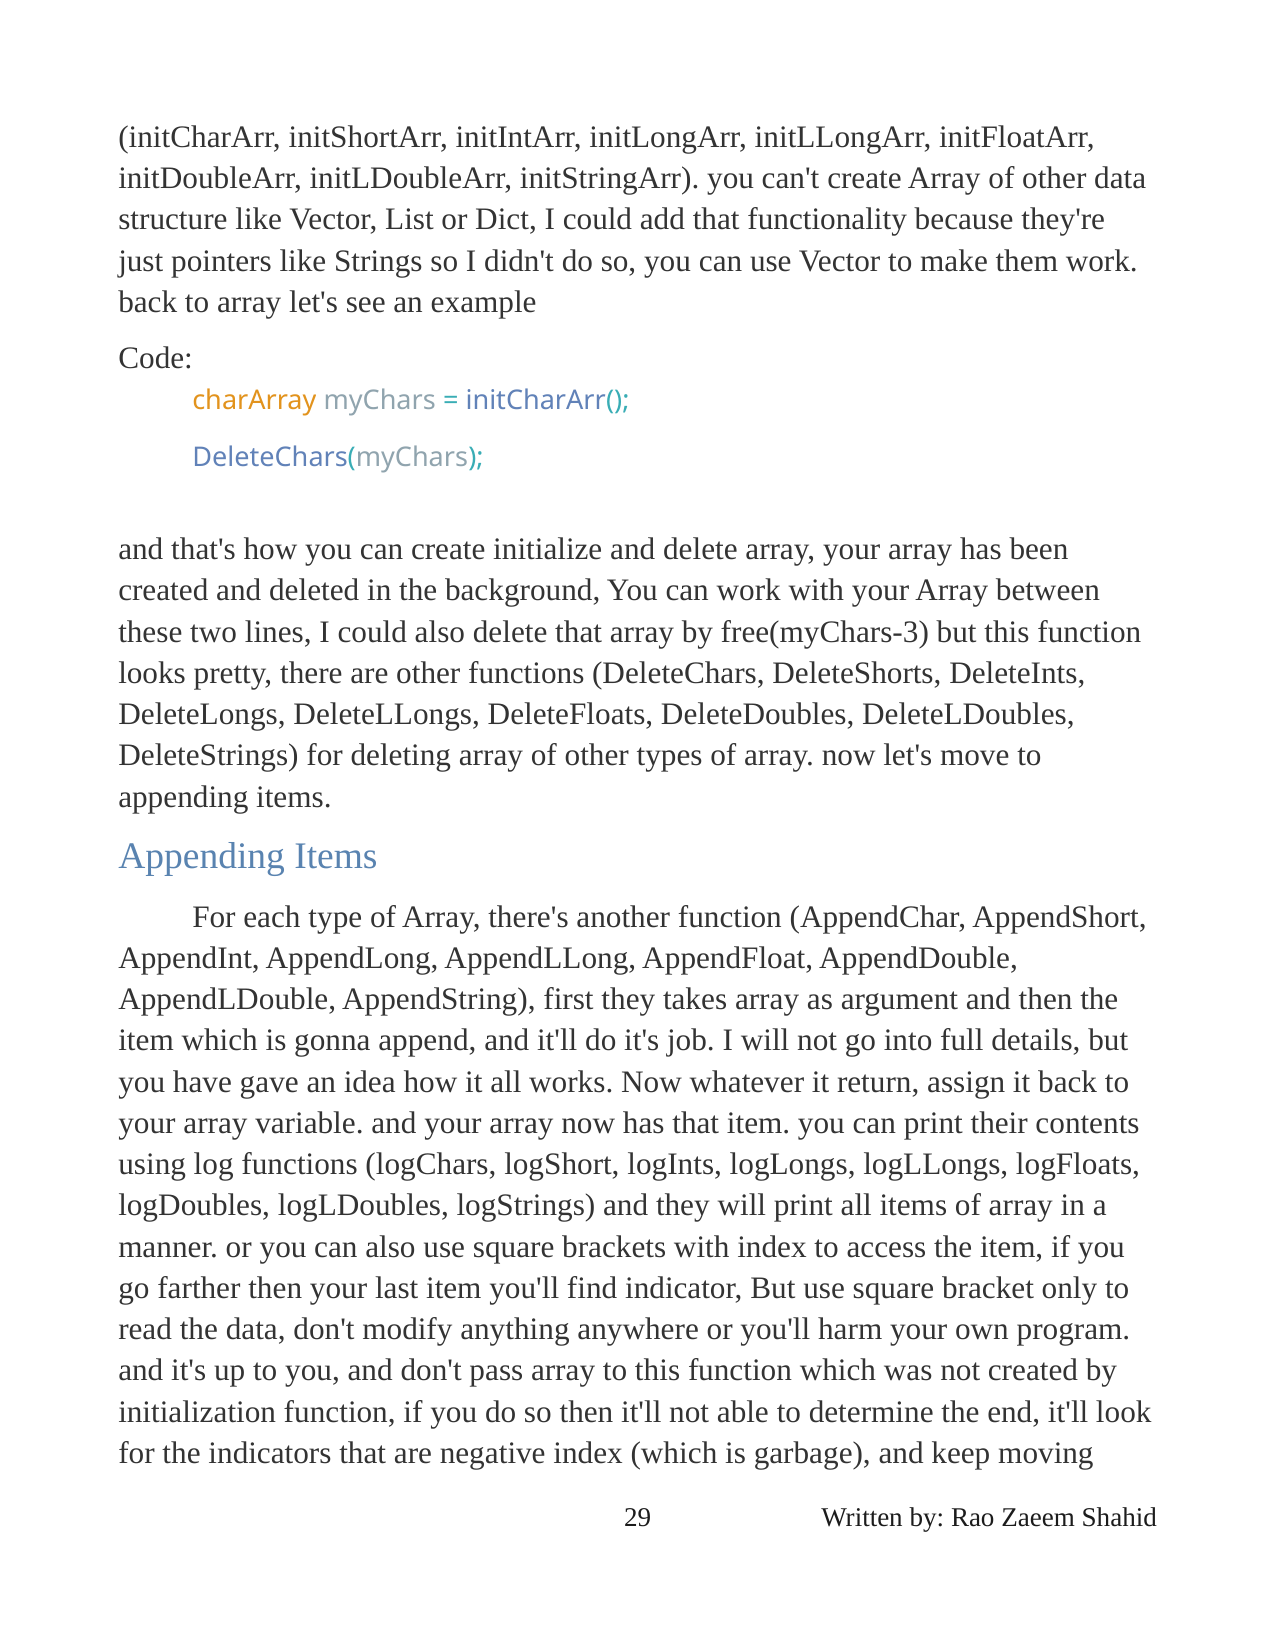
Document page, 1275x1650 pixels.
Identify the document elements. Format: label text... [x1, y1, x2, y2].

text Appending Items [118, 834, 1157, 877]
text Code: charArray myChars = initCharArr(); [118, 339, 1157, 417]
text DeleteChars(myChars); [118, 438, 1157, 474]
text (initCharArr, initShortArr, initIntArr, initLongArr, initLLongArr, initFloatArr, initDoubleArr, initLDoubleArr, initStringArr). you can't create Array of other data structure like Vector, List or Dict, I could add that functionality because they're just pointers like Strings so I didn't do so, you can use Vector to make them work. back to array let's see an example [118, 118, 1157, 319]
text For each type of Array, there's another function (AppendChar, AppendShort, AppendInt, AppendLong, AppendLLong, AppendFloat, AppendDouble, AppendLDouble, AppendString), first they takes array as argument and then the item which is gonna append, and it'll do it's job. I will not go into full details, but you have gave an idea how it all works. Now whatever it return, assign it back to your array variable. and your array now has that item. you can print their contents using log functions (logChars, logShort, logInts, logLongs, logLLongs, logFloats, logDoubles, logLDoubles, logStrings) and they will print all items of array in a manner. or you can also use square brackets with index to access the item, if you go farther then your last item you'll find indicator, But use square bracket only to read the data, don't modify anything anywhere or you'll harm your own program. and it's up to you, and don't pass array to this function which was not created by initialization function, if you do so then it'll not able to determine the end, it'll look for the indicators that are negative index (which is garbage), and keep moving [118, 898, 1157, 1470]
text and that's how you can create initialize and delete array, your array has been created and deleted in the background, You can work with your Array between these two lines, I could also delete that array by free(myChars-3) but this function looks pretty, there are other functions (DeleteChars, DeleteShorts, DeleteInts, DeleteLongs, DeleteLLongs, DeleteFloats, DeleteDoubles, DeleteLDoubles, DeleteStrings) for deleting array of other types of array. now let's move to appending items. [118, 530, 1157, 814]
